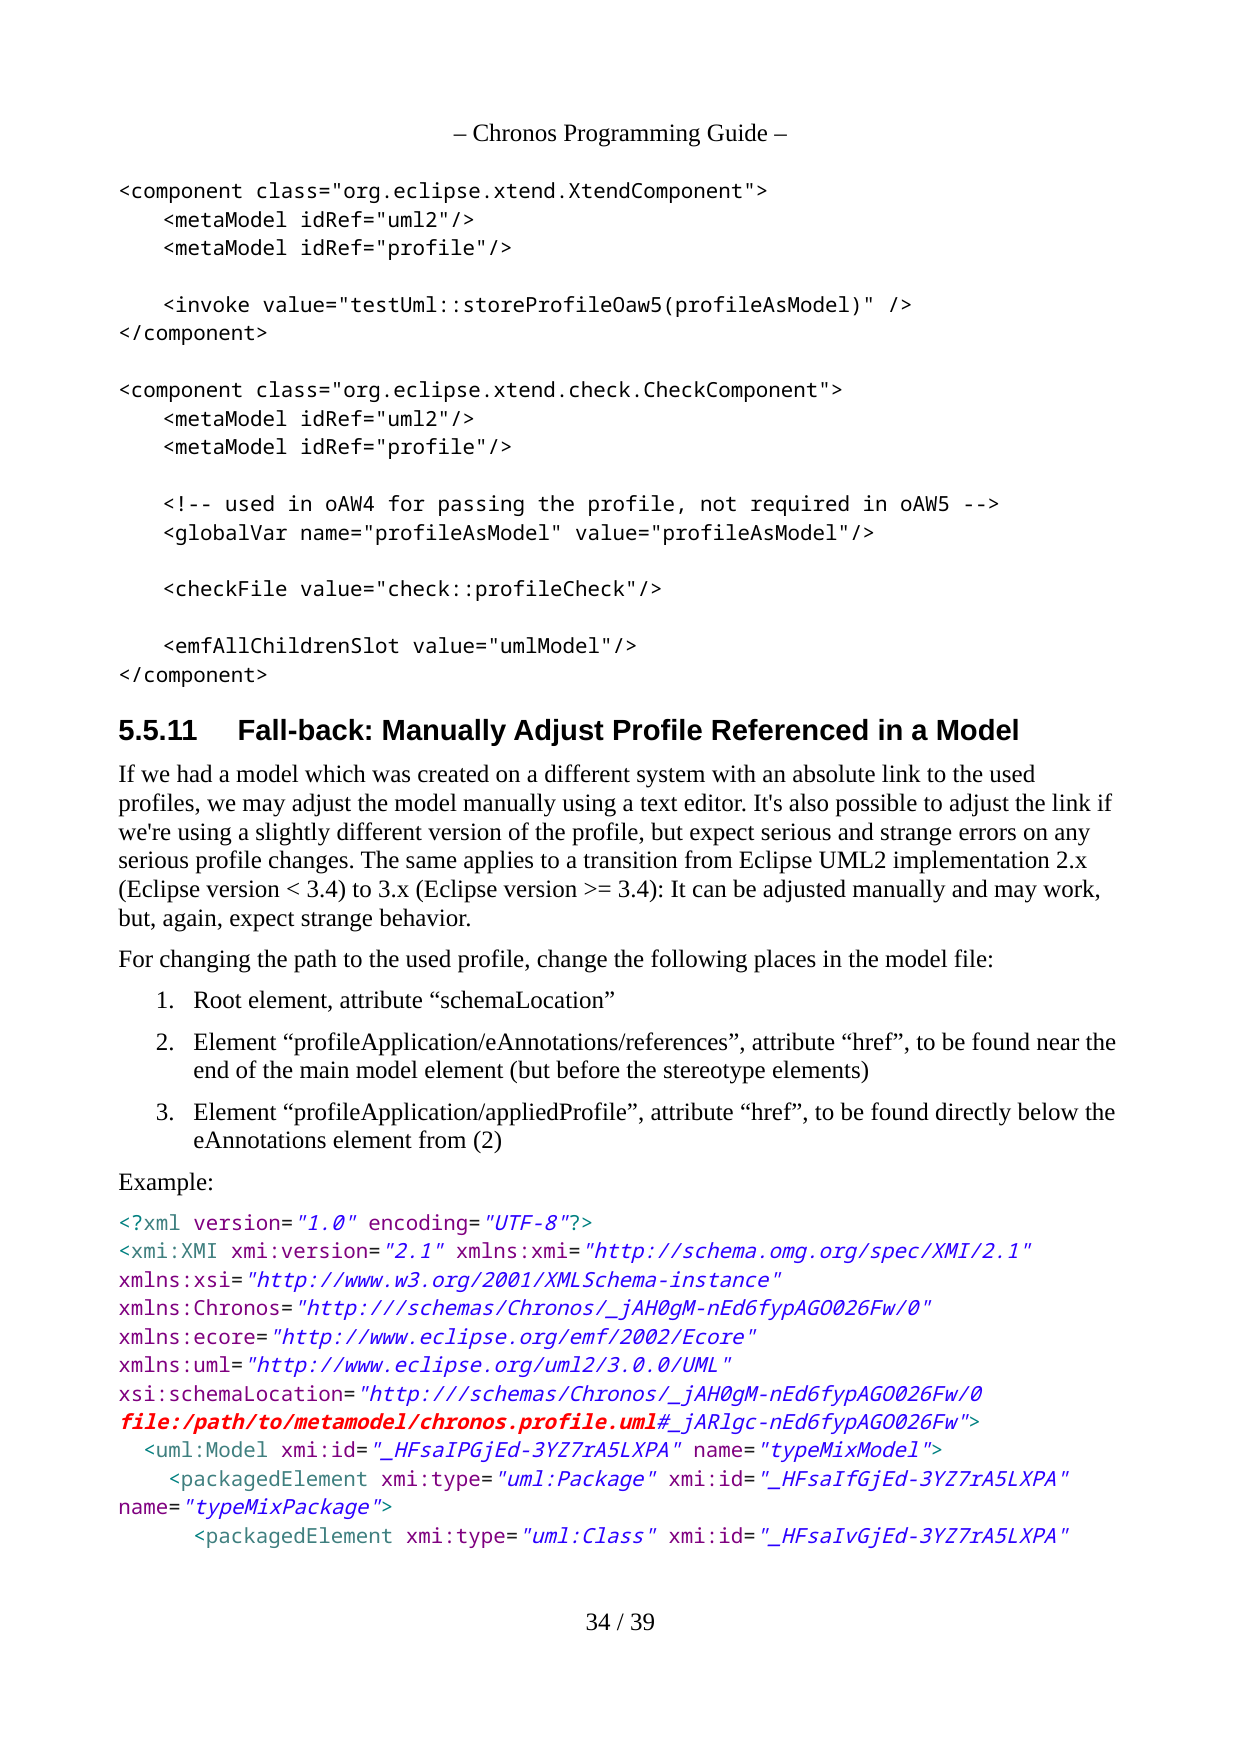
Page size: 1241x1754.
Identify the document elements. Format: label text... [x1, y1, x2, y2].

text <checkFile value="check::profileCheck"/> [118, 574, 1122, 603]
text <packagedElement xmi:type="uml:Package" xmi:id="_HFsaIfGjEd-3YZ7rA5LXPA" name="typeMixPackage"> [118, 1464, 1122, 1521]
text <metaModel idRef="uml2"/> [118, 404, 1122, 432]
text <?xml version="1.0" encoding="UTF-8"?> [118, 1208, 1122, 1236]
text Example: [118, 1167, 1122, 1196]
text <globalVar name="profileAsModel" value="profileAsModel"/> [118, 518, 1122, 546]
text <invoke value="testUml::storeProfileOaw5(profileAsModel)" /> [118, 290, 1122, 318]
text <component class="org.eclipse.xtend.XtendComponent"> [118, 176, 1122, 205]
text </component> [118, 318, 1122, 347]
text <metaModel idRef="profile"/> [118, 233, 1122, 262]
text <uml:Model xmi:id="_HFsaIPGjEd-3YZ7rA5LXPA" name="typeMixModel"> [118, 1436, 1122, 1464]
list Root element, attribute “schemaLocation” [156, 986, 1122, 1014]
text <metaModel idRef="profile"/> [118, 432, 1122, 461]
text <emfAllChildrenSlot value="umlModel"/> [118, 631, 1122, 660]
text </component> [118, 660, 1122, 688]
list Element “profileApplication/eAnnotations/references”, attribute “href”, to be found near the end of the main model element (but before the stereotype elements) [156, 1027, 1122, 1084]
text <!-- used in oAW4 for passing the profile, not required in oAW5 --> [118, 489, 1122, 518]
text If we had a model which was created on a different system with an absolute link to the used profiles, we may adjust the model manually using a text editor. It's also possible to adjust the link if we're using a slightly different version of the profile, but expect serious and strange errors on any serious profile changes. The same applies to a transition from Eclipse UML2 implementation 2.x (Eclipse version < 3.4) to 3.x (Eclipse version >= 3.4): It can be adjusted manually and may work, but, again, expect strange behavior. [118, 759, 1122, 932]
subtitle Fall-back: Manually Adjust Profile Referenced in a Model [118, 713, 1122, 747]
text <xmi:XMI xmi:version="2.1" xmlns:xmi="http://schema.omg.org/spec/XMI/2.1" xmlns:xsi="http://www.w3.org/2001/XMLSchema-instance" xmlns:Chronos="http:///schemas/Chronos/_jAH0gM-nEd6fypAGO026Fw/0" xmlns:ecore="http://www.eclipse.org/emf/2002/Ecore" xmlns:uml="http://www.eclipse.org/uml2/3.0.0/UML" xsi:schemaLocation="http:///schemas/Chronos/_jAH0gM-nEd6fypAGO026Fw/0 file:/path/to/metamodel/chronos.profile.uml#_jARlgc-nEd6fypAGO026Fw"> [118, 1236, 1122, 1436]
list Element “profileApplication/appliedProfile”, attribute “href”, to be found directly below the eAnnotations element from (2) [156, 1097, 1122, 1154]
text <component class="org.eclipse.xtend.check.CheckComponent"> [118, 375, 1122, 404]
text <packagedElement xmi:type="uml:Class" xmi:id="_HFsaIvGjEd-3YZ7rA5LXPA" [118, 1521, 1122, 1549]
text <metaModel idRef="uml2"/> [118, 205, 1122, 233]
text For changing the path to the used profile, change the following places in the model file: [118, 944, 1122, 973]
